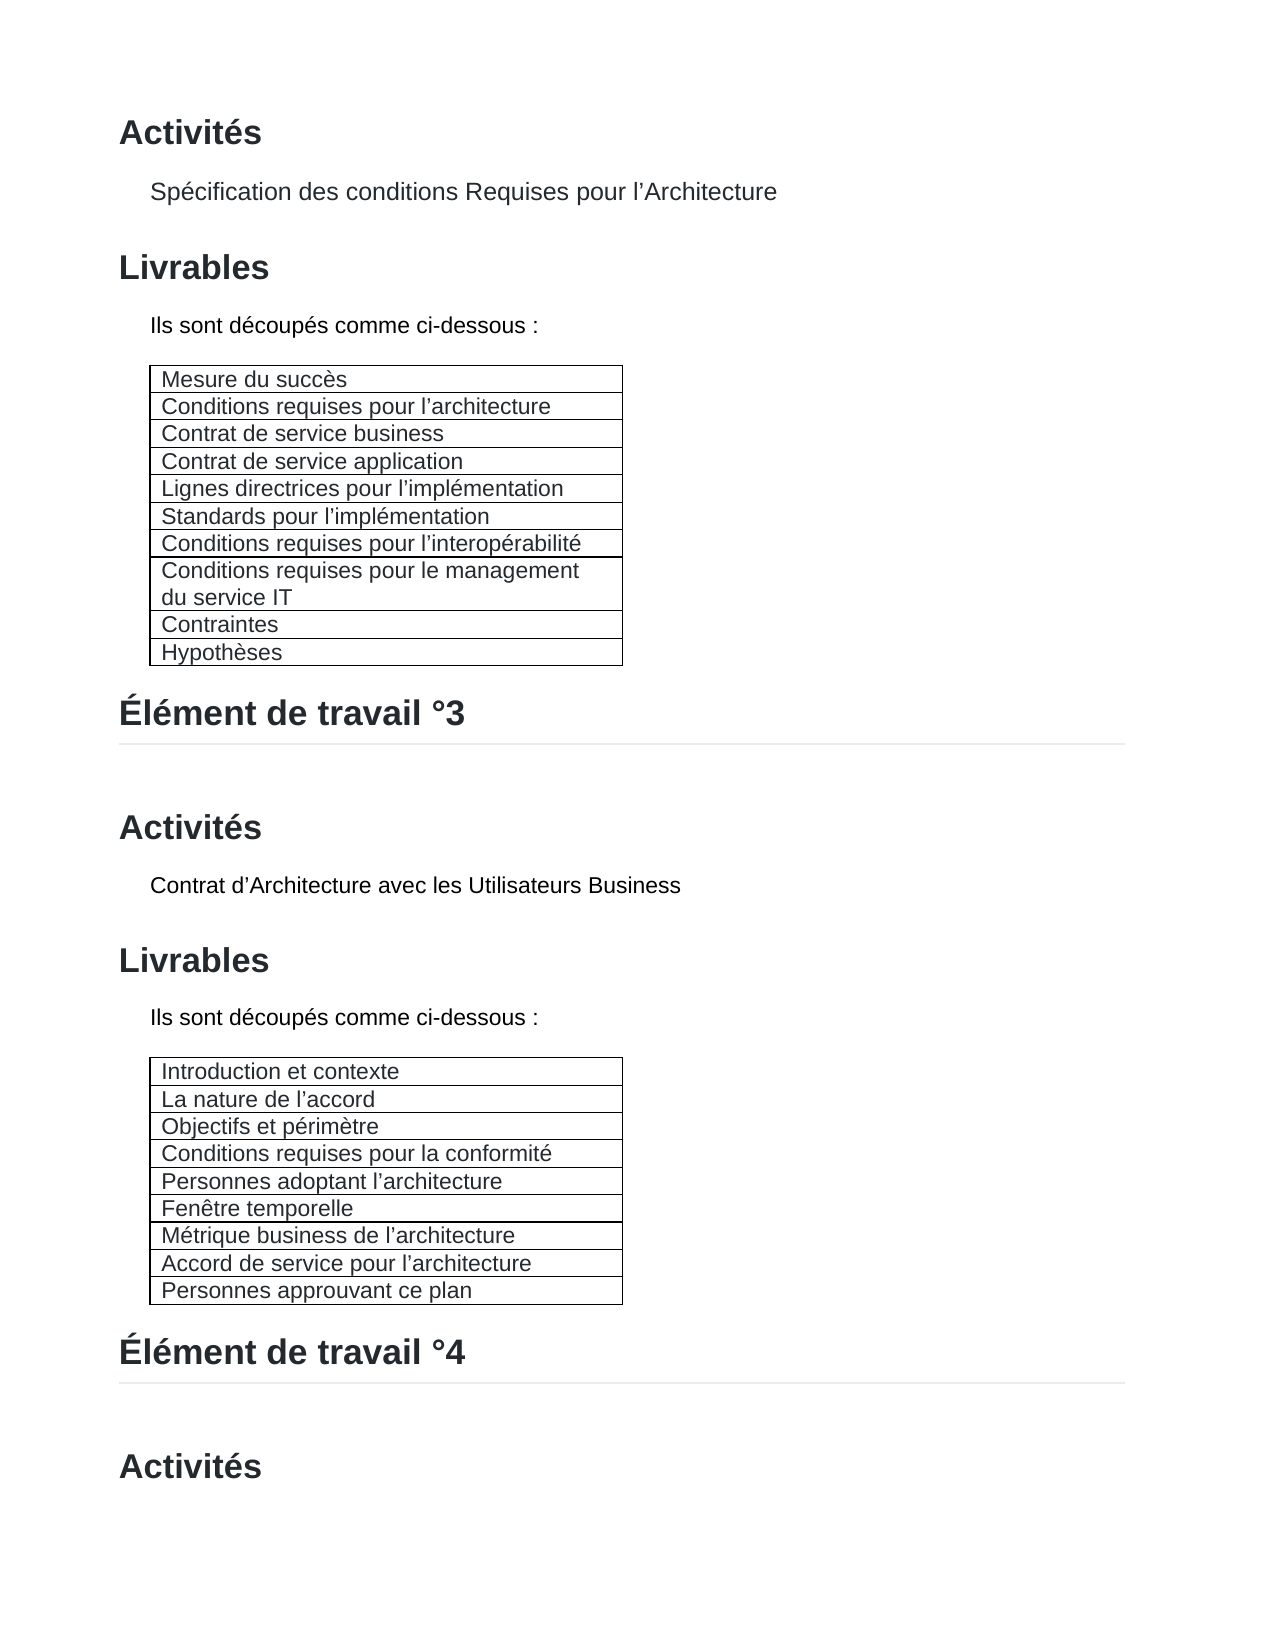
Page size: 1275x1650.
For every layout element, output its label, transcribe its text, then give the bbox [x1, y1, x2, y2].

table_cell Lignes directrices pour l’implémentation [151, 475, 622, 502]
table_header Mesure du succès [151, 366, 622, 392]
table_cell Standards pour l’implémentation [151, 503, 622, 529]
table_cell Conditions requises pour l’interopérabilité [151, 530, 622, 556]
table_cell Métrique business de l’architecture [151, 1223, 622, 1249]
text Contrat d’Architecture avec les Utilisateurs Business [150, 872, 1125, 898]
table_cell Accord de service pour l’architecture [151, 1250, 622, 1276]
table_cell Contrat de service application [151, 448, 622, 474]
table_cell Personnes adoptant l’architecture [151, 1168, 622, 1194]
text Ils sont découpés comme ci-dessous : [150, 312, 1125, 338]
subtitle Activités [119, 1446, 1125, 1486]
subtitle Livrables [119, 247, 1125, 287]
subtitle Activités [119, 807, 1125, 847]
subtitle Livrables [119, 940, 1125, 979]
subtitle Élément de travail °3 [119, 692, 1125, 743]
table_cell Hypothèses [151, 639, 622, 665]
table_cell Contrat de service business [151, 420, 622, 447]
table_cell Fenêtre temporelle [151, 1195, 622, 1221]
table_header Introduction et contexte [151, 1058, 622, 1084]
table_cell Conditions requises pour le management du service IT [151, 558, 622, 610]
subtitle Activités [119, 112, 1125, 152]
table_cell Personnes approuvant ce plan [151, 1277, 622, 1304]
text Ils sont découpés comme ci-dessous : [150, 1004, 1125, 1031]
table_cell Objectifs et périmètre [151, 1113, 622, 1139]
subtitle Élément de travail °4 [119, 1331, 1125, 1382]
text Spécification des conditions Requises pour l’Architecture [150, 177, 1125, 206]
table_cell Conditions requises pour la conformité [151, 1140, 622, 1167]
table_cell Contraintes [151, 611, 622, 637]
